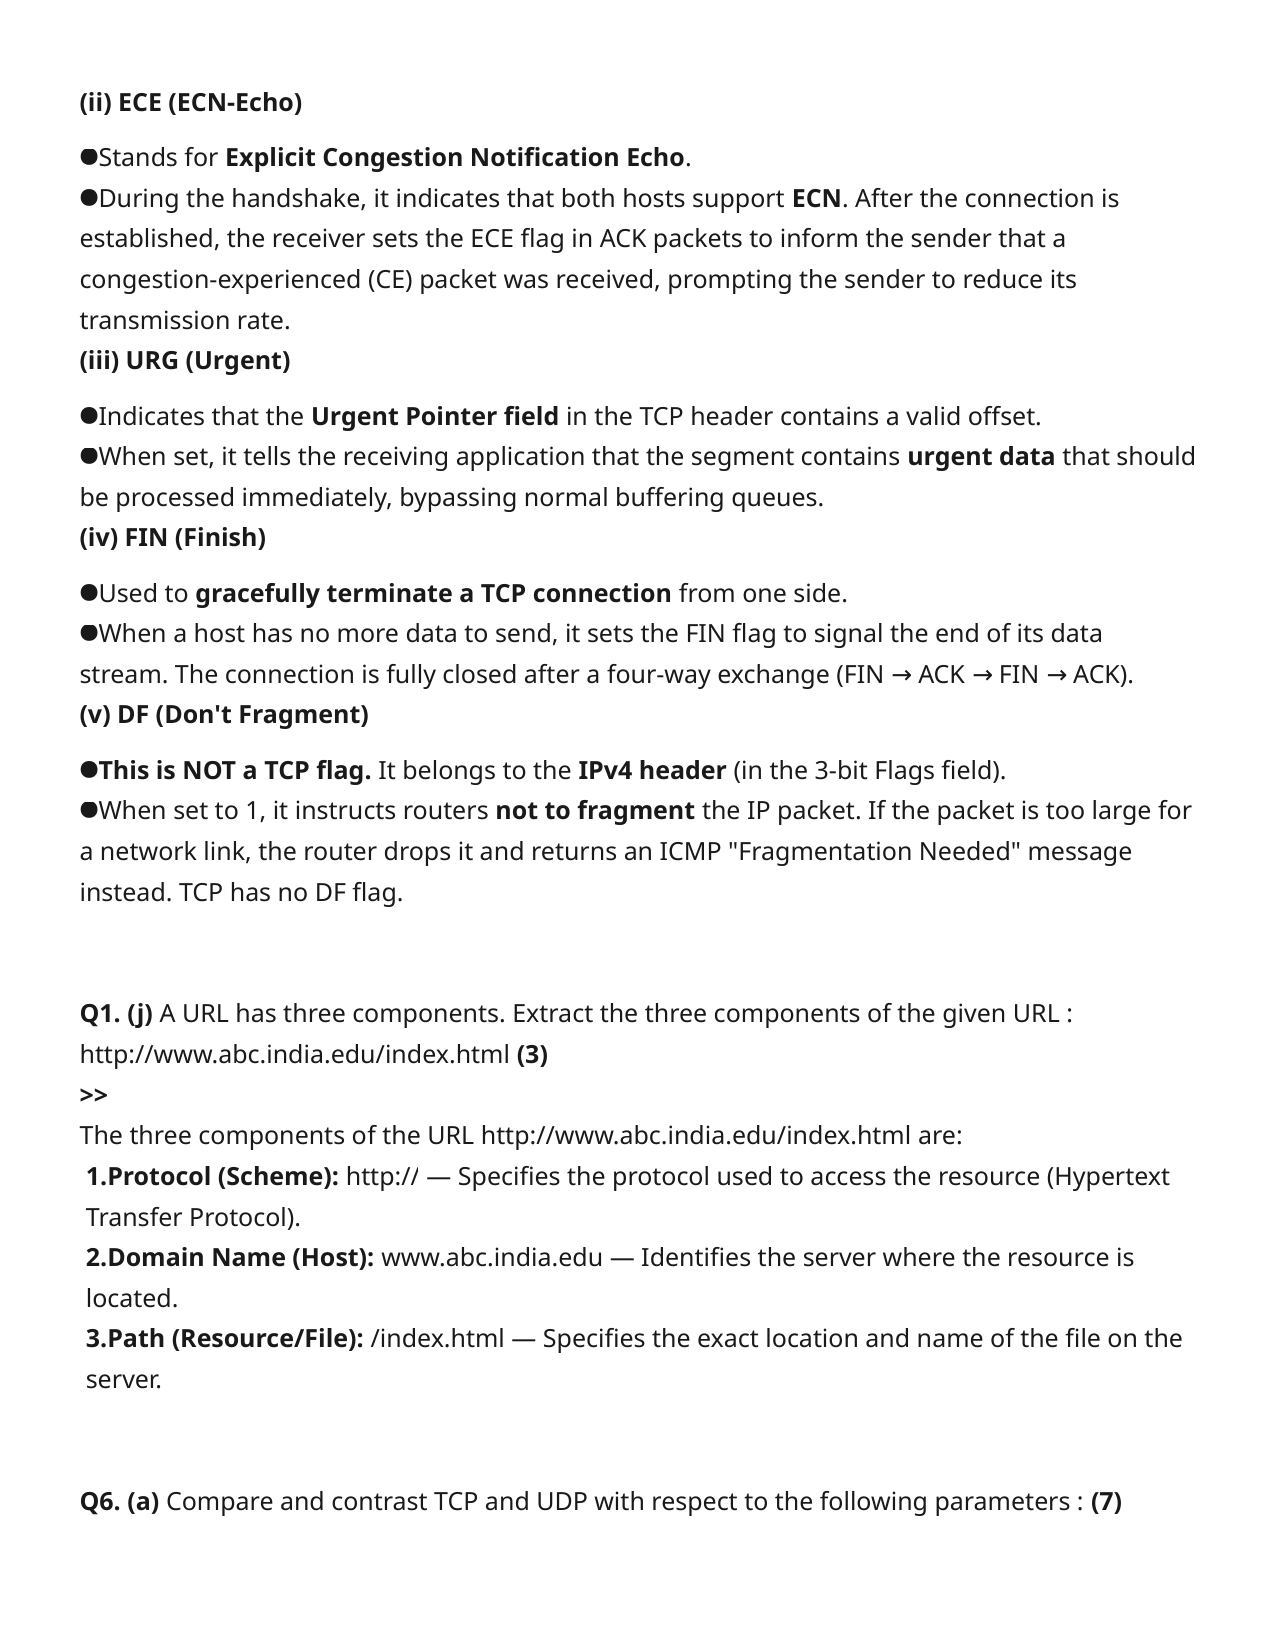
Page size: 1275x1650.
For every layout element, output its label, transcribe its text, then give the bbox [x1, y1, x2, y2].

list Domain Name (Host): www.abc.india.edu — Identifies the server where the resource is located. [84, 1233, 1191, 1314]
text (v) DF (Don't Fragment) [78, 691, 1197, 731]
list Path (Resource/File): /index.html — Specifies the exact location and name of the file on the server. [84, 1314, 1191, 1396]
text Q1. (j) A URL has three components. Extract the three components of the given URL : http://www.abc.india.edu/index.html (3) [78, 989, 1197, 1071]
list Used to gracefully terminate a TCP connection from one side. [78, 569, 1197, 609]
text The three components of the URL http://www.abc.india.edu/index.html are: [78, 1111, 1197, 1152]
list Stands for Explicit Congestion Notification Echo. [78, 133, 1197, 174]
list When set, it tells the receiving application that the segment contains urgent data that should be processed immediately, bypassing normal buffering queues. [78, 432, 1197, 513]
text >> [78, 1071, 1197, 1111]
list This is NOT a TCP flag. It belongs to the IPv4 header (in the 3-bit Flags field). [78, 746, 1197, 786]
list When a host has no more data to send, it sets the FIN flag to signal the end of its data stream. The connection is fully closed after a four-way exchange (FIN → ACK → FIN → ACK). [78, 609, 1197, 691]
list During the handshake, it indicates that both hosts support ECN. After the connection is established, the receiver sets the ECE flag in ACK packets to inform the sender that a congestion-experienced (CE) packet was received, prompting the sender to reduce its transmission rate. [78, 174, 1197, 336]
list Protocol (Scheme): http:// — Specifies the protocol used to access the resource (Hypertext Transfer Protocol). [84, 1152, 1191, 1233]
text (ii) ECE (ECN-Echo) [78, 78, 1197, 119]
list Indicates that the Urgent Pointer field in the TCP header contains a valid offset. [78, 392, 1197, 432]
text (iv) FIN (Finish) [78, 513, 1197, 554]
list When set to 1, it instructs routers not to fragment the IP packet. If the packet is too large for a network link, the router drops it and returns an ICMP "Fragmentation Needed" message instead. TCP has no DF flag. [78, 786, 1197, 908]
text (iii) URG (Urgent) [78, 336, 1197, 377]
text Q6. (a) Compare and contrast TCP and UDP with respect to the following parameters : (7) [78, 1477, 1197, 1518]
